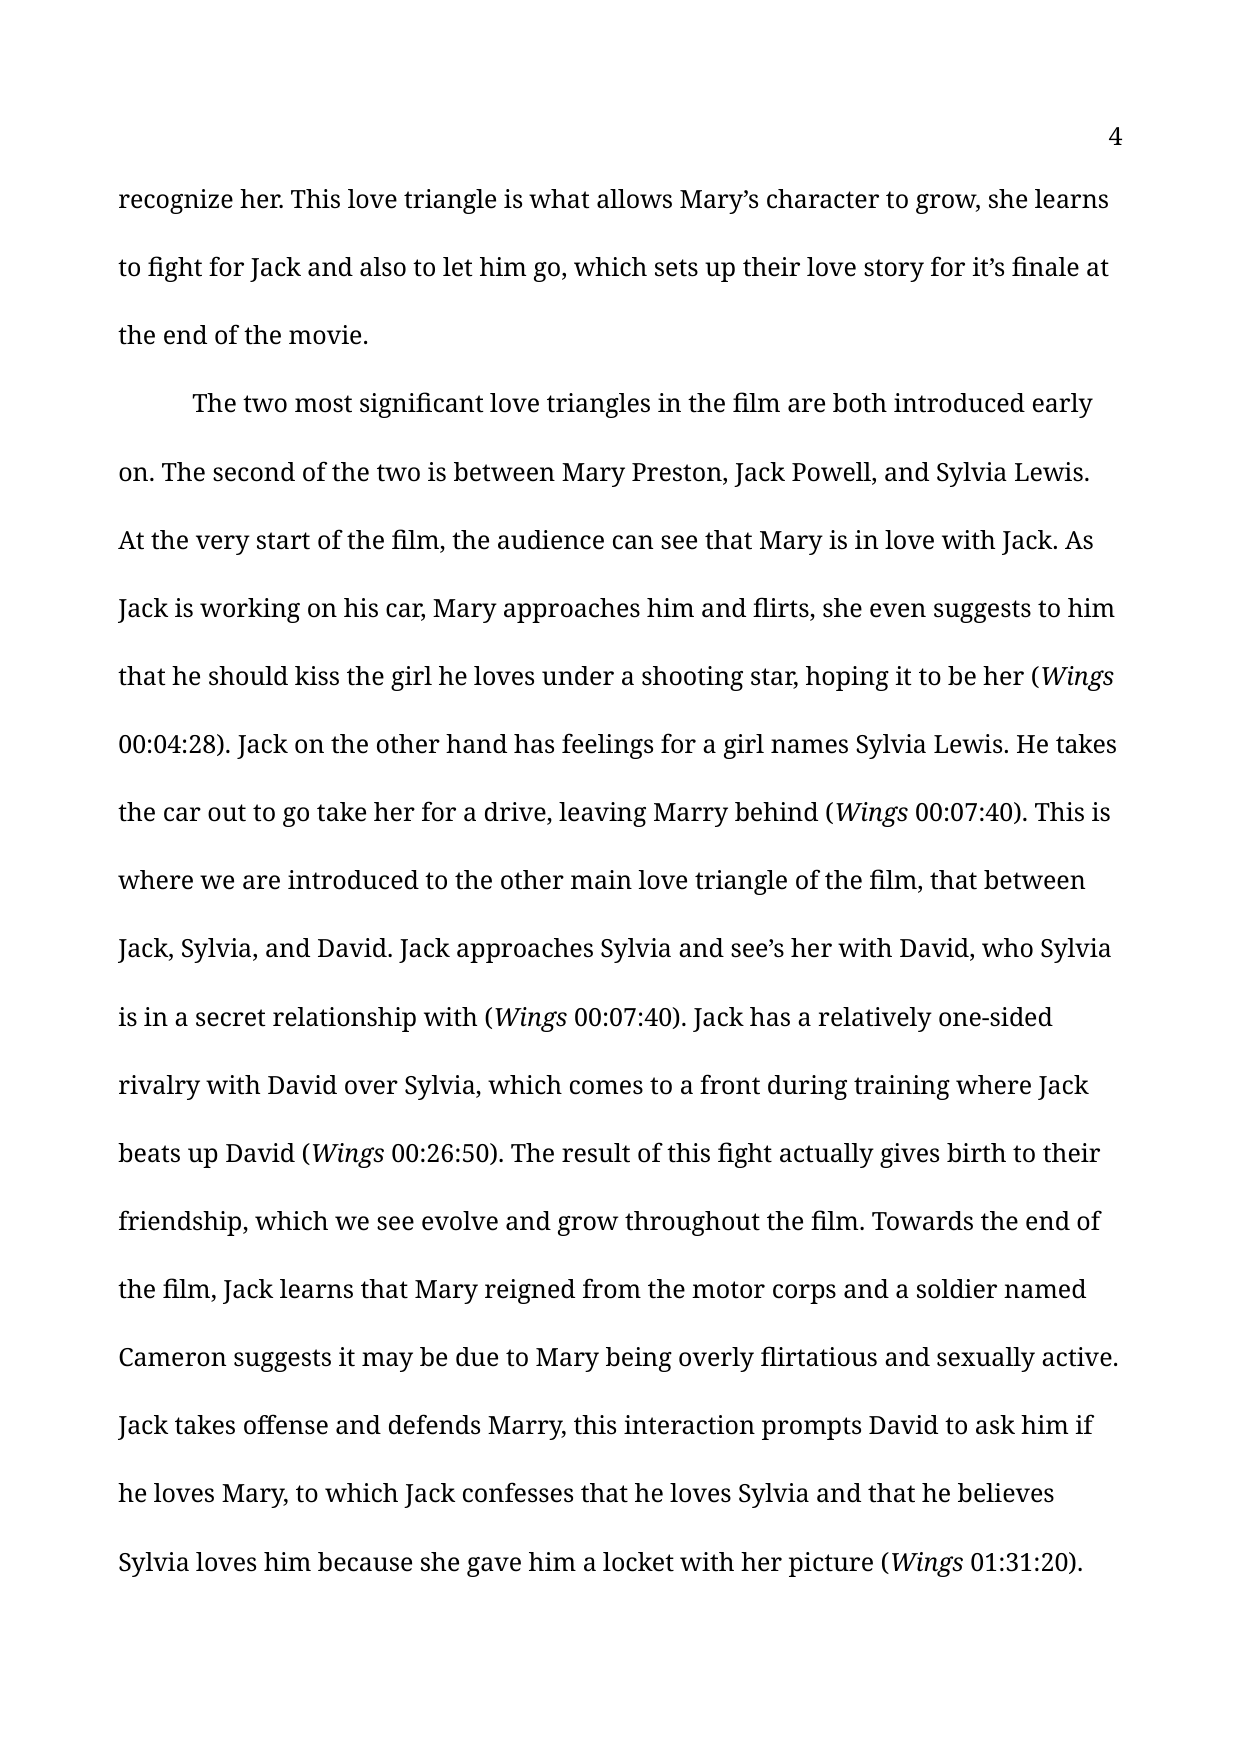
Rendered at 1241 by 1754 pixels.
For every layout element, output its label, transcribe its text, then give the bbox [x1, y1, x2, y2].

text recognize her. This love triangle is what allows Mary’s character to grow, she learns to fight for Jack and also to let him go, which sets up their love story for it’s finale at the end of the movie. [118, 182, 1122, 352]
text The two most significant love triangles in the film are both introduced early on. The second of the two is between Mary Preston, Jack Powell, and Sylvia Lewis. At the very start of the film, the audience can see that Mary is in love with Jack. As Jack is working on his car, Mary approaches him and flirts, she even suggests to him that he should kiss the girl he loves under a shooting star, hoping it to be her (Wings 00:04:28). Jack on the other hand has feelings for a girl names Sylvia Lewis. He takes the car out to go take her for a drive, leaving Marry behind (Wings 00:07:40). This is where we are introduced to the other main love triangle of the film, that between Jack, Sylvia, and David. Jack approaches Sylvia and see’s her with David, who Sylvia is in a secret relationship with (Wings 00:07:40). Jack has a relatively one-sided rivalry with David over Sylvia, which comes to a front during training where Jack beats up David (Wings 00:26:50). The result of this fight actually gives birth to their friendship, which we see evolve and grow throughout the film. Towards the end of the film, Jack learns that Mary reigned from the motor corps and a soldier named Cameron suggests it may be due to Mary being overly flirtatious and sexually active. Jack takes offense and defends Marry, this interaction prompts David to ask him if he loves Mary, to which Jack confesses that he loves Sylvia and that he believes Sylvia loves him because she gave him a locket with her picture (Wings 01:31:20). [118, 386, 1122, 1578]
